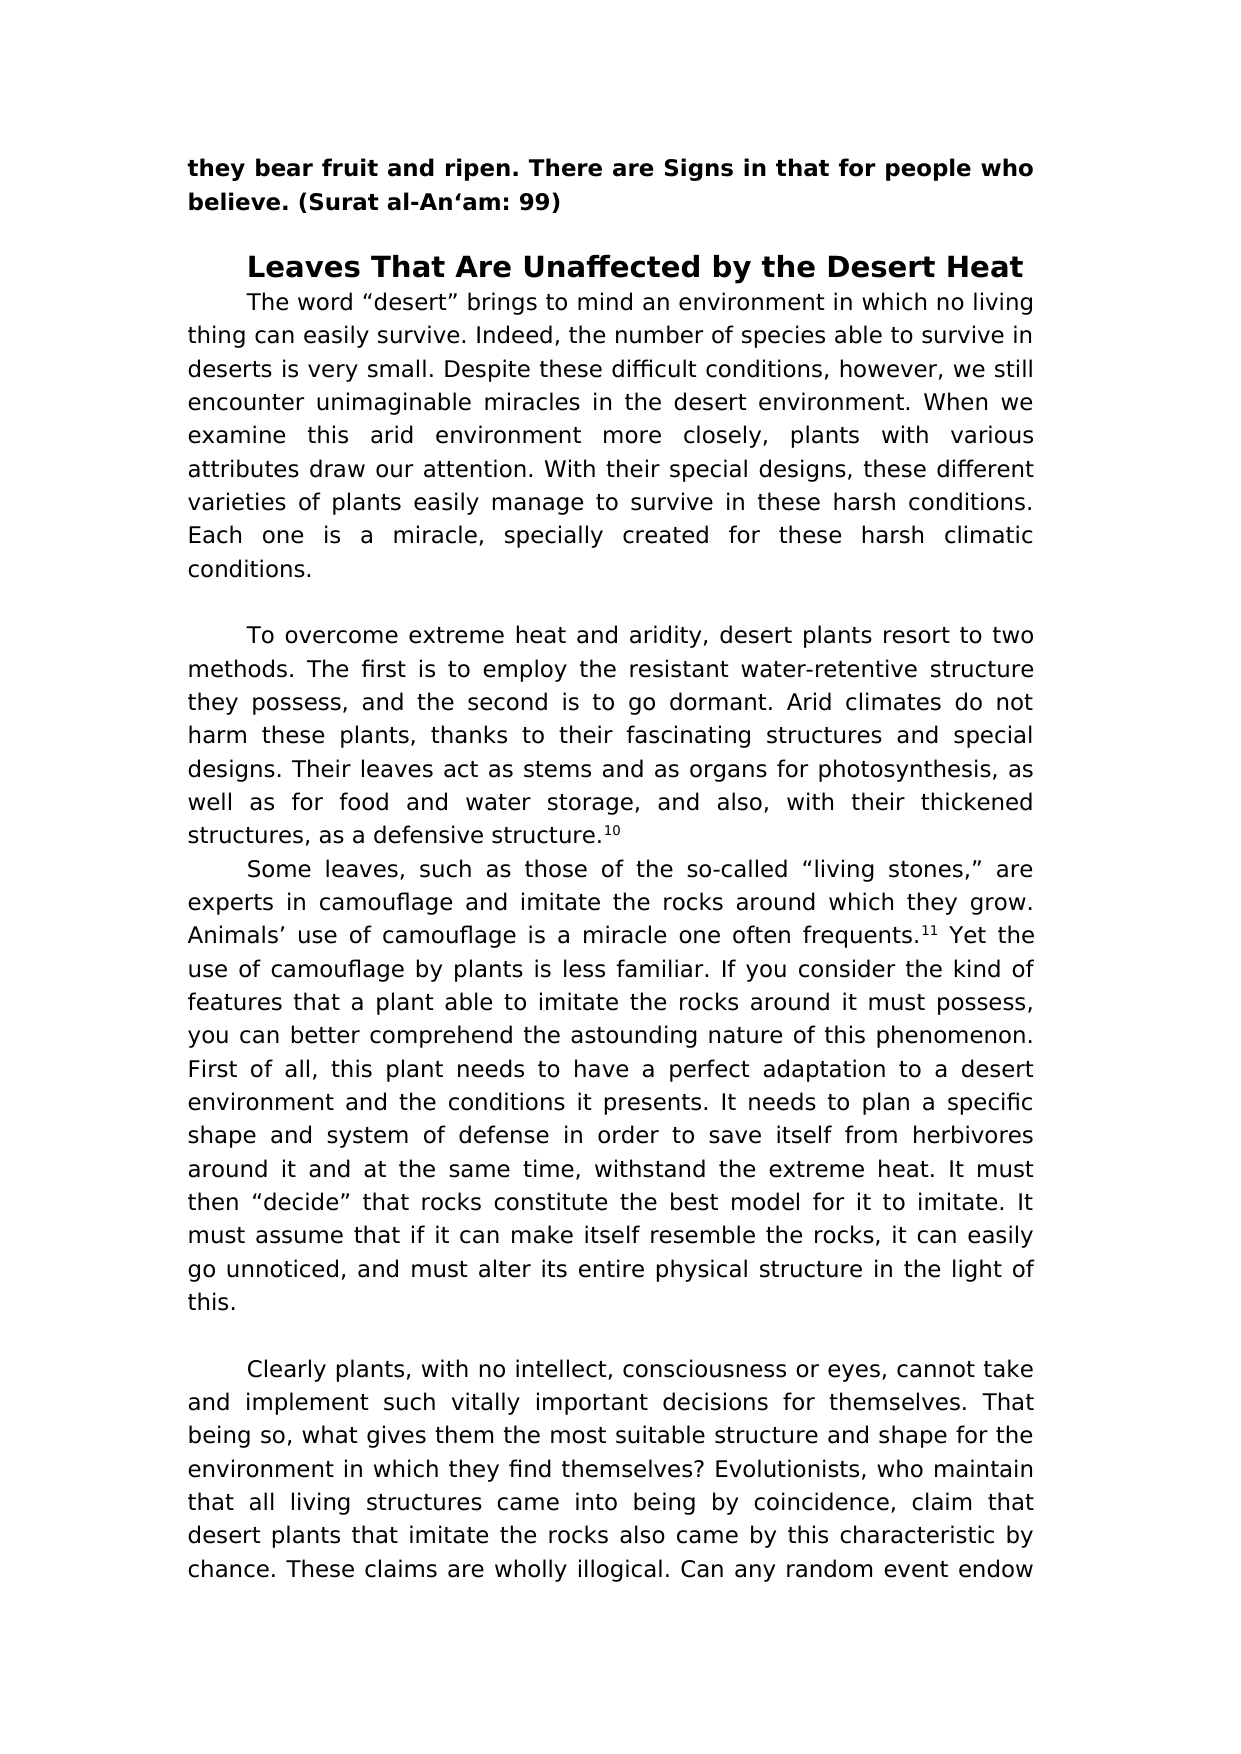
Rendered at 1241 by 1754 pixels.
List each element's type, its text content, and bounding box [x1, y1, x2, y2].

text Some leaves, such as those of the so-called “living stones,” are experts in camouflage and imitate the rocks around which they grow. Animals’ use of camouflage is a miracle one often frequents. Yet the use of camouflage by plants is less familiar. If you consider the kind of features that a plant able to imitate the rocks around it must possess, you can better comprehend the astounding nature of this phenomenon. First of all, this plant needs to have a perfect adaptation to a desert environment and the conditions it presents. It needs to plan a specific shape and system of defense in order to save itself from herbivores around it and at the same time, withstand the extreme heat. It must then “decide” that rocks constitute the best model for it to imitate. It must assume that if it can make itself resemble the rocks, it can easily go unnoticed, and must alter its entire physical structure in the light of this. [187, 851, 1035, 1317]
text The word “desert” brings to mind an environment in which no living thing can easily survive. Indeed, the number of species able to survive in deserts is very small. Despite these difficult conditions, however, we still encounter unimaginable miracles in the desert environment. When we examine this arid environment more closely, plants with various attributes draw our attention. With their special designs, these different varieties of plants easily manage to survive in these harsh conditions. Each one is a miracle, specially created for these harsh climatic conditions. [187, 284, 1035, 584]
subtitle Leaves That Are Unaffected by the Desert Heat [187, 250, 1035, 284]
text they bear fruit and ripen. There are Signs in that for people who believe. (Surat al-An‘am: 99) [187, 150, 1035, 217]
text Clearly plants, with no intellect, consciousness or eyes, cannot take and implement such vitally important decisions for themselves. That being so, what gives them the most suitable structure and shape for the environment in which they find themselves? Evolutionists, who maintain that all living structures came into being by coincidence, claim that desert plants that imitate the rocks also came by this characteristic by chance. These claims are wholly illogical. Can any random event endow [187, 1351, 1035, 1584]
text To overcome extreme heat and aridity, desert plants resort to two methods. The first is to employ the resistant water-retentive structure they possess, and the second is to go dormant. Arid climates do not harm these plants, thanks to their fascinating structures and special designs. Their leaves act as stems and as organs for photosynthesis, as well as for food and water storage, and also, with their thickened structures, as a defensive structure. [187, 617, 1035, 851]
